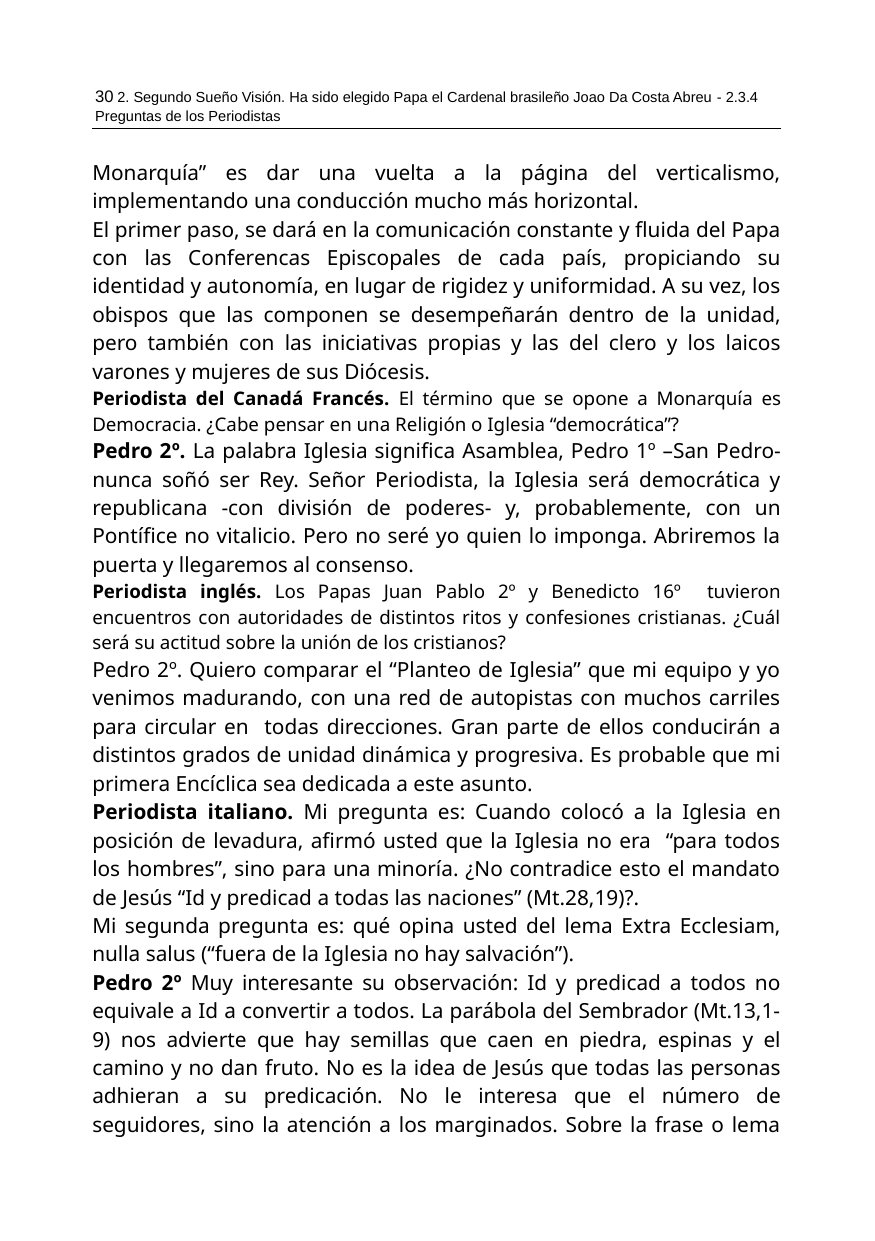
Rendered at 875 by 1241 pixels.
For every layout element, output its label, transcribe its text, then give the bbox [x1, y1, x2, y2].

text Periodista inglés. Los Papas Juan Pablo 2º y Benedicto 16º tuvieron encuentros con autoridades de distintos ritos y confesiones cristianas. ¿Cuál será su actitud sobre la unión de los cristianos? [92, 578, 781, 655]
text Pedro 2º. La palabra Iglesia significa Asamblea, Pedro 1º –San Pedro- nunca soñó ser Rey. Señor Periodista, la Iglesia será democrática y republicana -con división de poderes- y, probablemente, con un Pontífice no vitalicio. Pero no seré yo quien lo imponga. Abriremos la puerta y llegaremos al consenso. [92, 436, 781, 578]
text Periodista del Canadá Francés. El término que se opone a Monarquía es Democracia. ¿Cabe pensar en una Religión o Iglesia “democrática”? [92, 385, 781, 436]
text Periodista italiano. Mi pregunta es: Cuando colocó a la Iglesia en posición de levadura, afirmó usted que la Iglesia no era “para todos los hombres”, sino para una minoría. ¿No contradice esto el mandato de Jesús “Id y predicad a todas las naciones” (Mt.28,19)?. [92, 797, 781, 911]
text Monarquía” es dar una vuelta a la página del verticalismo, implementando una conducción mucho más horizontal. [92, 158, 781, 215]
text El primer paso, se dará en la comunicación constante y fluida del Papa con las Conferencas Episcopales de cada país, propiciando su identidad y autonomía, en lugar de rigidez y uniformidad. A su vez, los obispos que las componen se desempeñarán dentro de la unidad, pero también con las iniciativas propias y las del clero y los laicos varones y mujeres de sus Diócesis. [92, 215, 781, 385]
text Pedro 2º Muy interesante su observación: Id y predicad a todos no equivale a Id a convertir a todos. La parábola del Sembrador (Mt.13,1-9) nos advierte que hay semillas que caen en piedra, espinas y el camino y no dan fruto. No es la idea de Jesús que todas las personas adhieran a su predicación. No le interesa que el número de seguidores, sino la atención a los marginados. Sobre la frase o lema [92, 968, 781, 1138]
text Mi segunda pregunta es: qué opina usted del lema Extra Ecclesiam, nulla salus (“fuera de la Iglesia no hay salvación”). [92, 911, 781, 968]
text Pedro 2º. Quiero comparar el “Planteo de Iglesia” que mi equipo y yo venimos madurando, con una red de autopistas con muchos carriles para circular en todas direcciones. Gran parte de ellos conducirán a distintos grados de unidad dinámica y progresiva. Es probable que mi primera Encíclica sea dedicada a este asunto. [92, 655, 781, 797]
